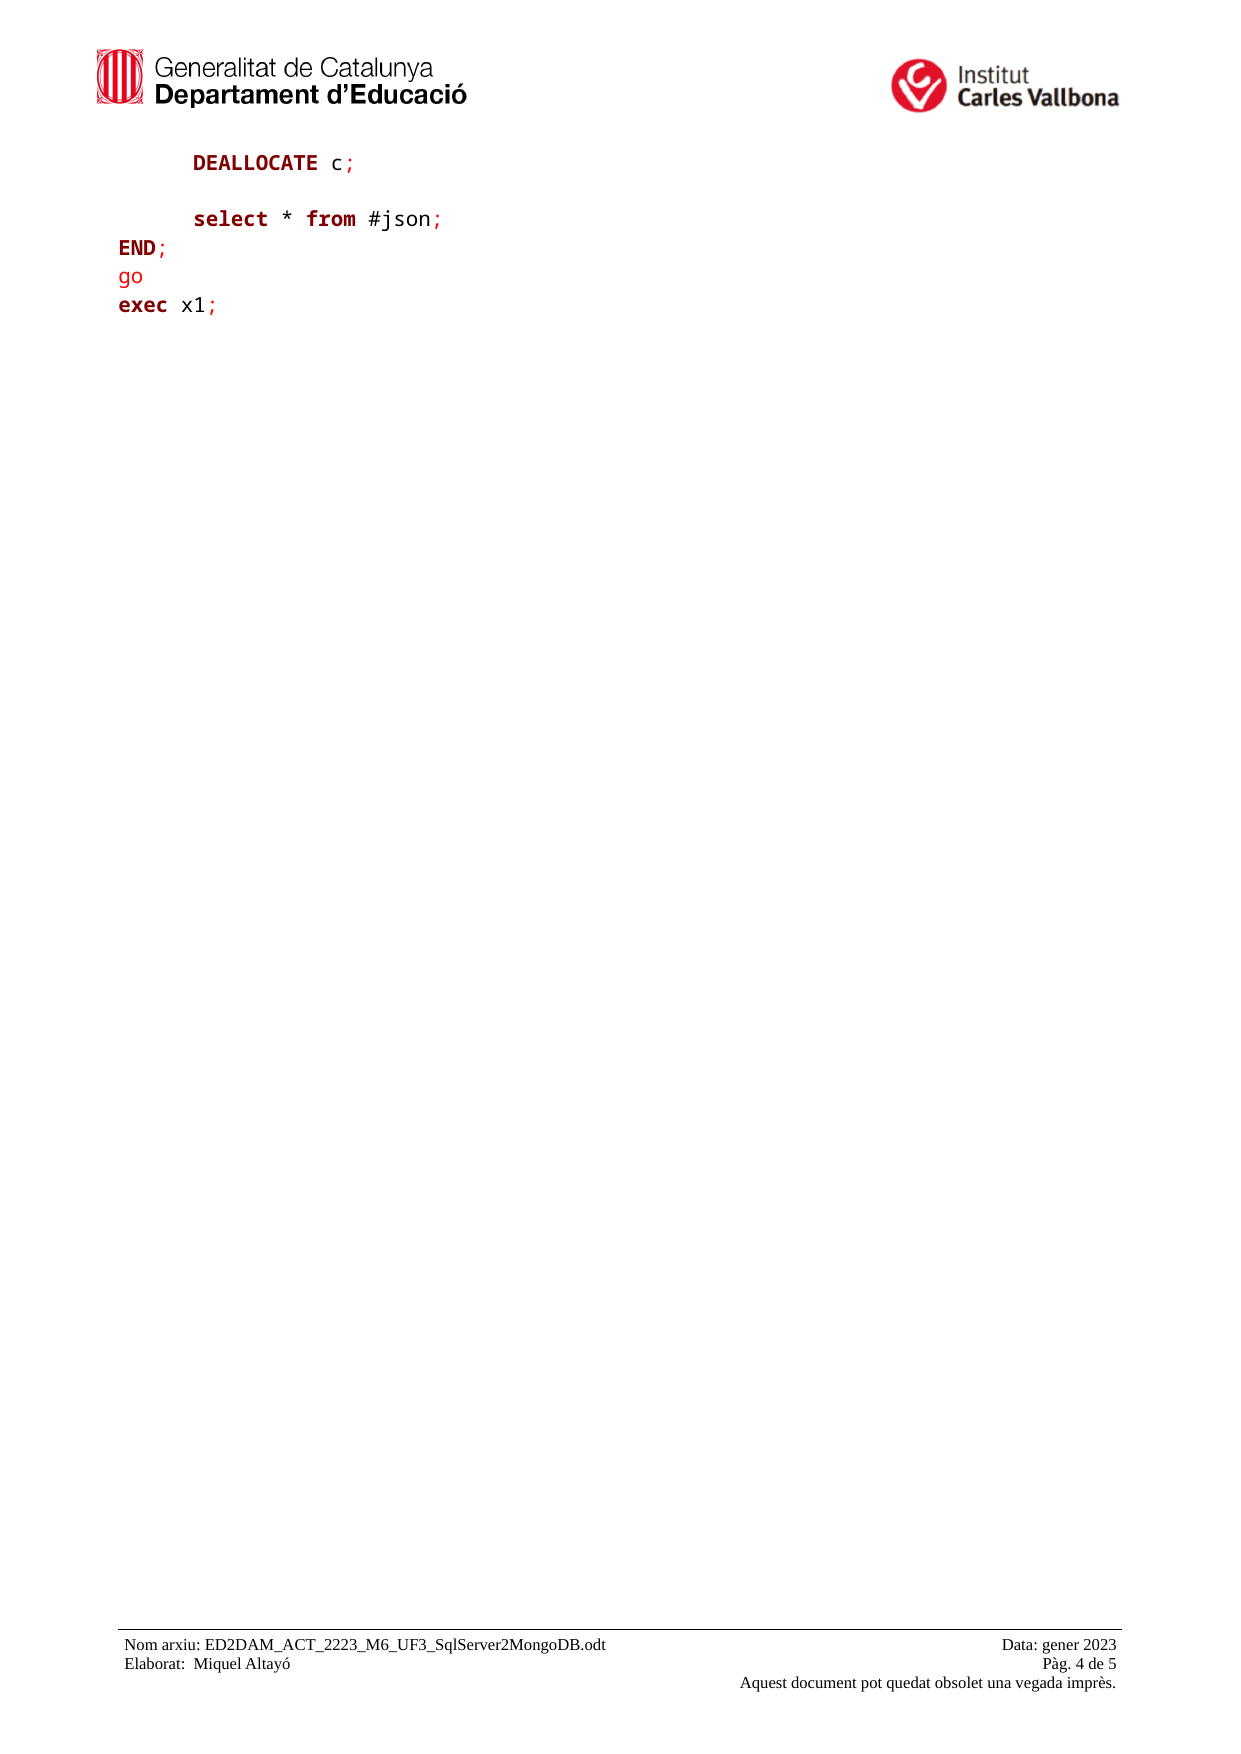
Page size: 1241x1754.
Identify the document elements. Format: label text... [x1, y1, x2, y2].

text select * from #json; [118, 204, 1122, 233]
text exec x1; [118, 290, 1122, 318]
text END; [118, 233, 1122, 261]
text go [118, 261, 1122, 290]
text DEALLOCATE c; [118, 148, 1122, 176]
picture [889, 55, 1130, 115]
picture [97, 48, 494, 111]
